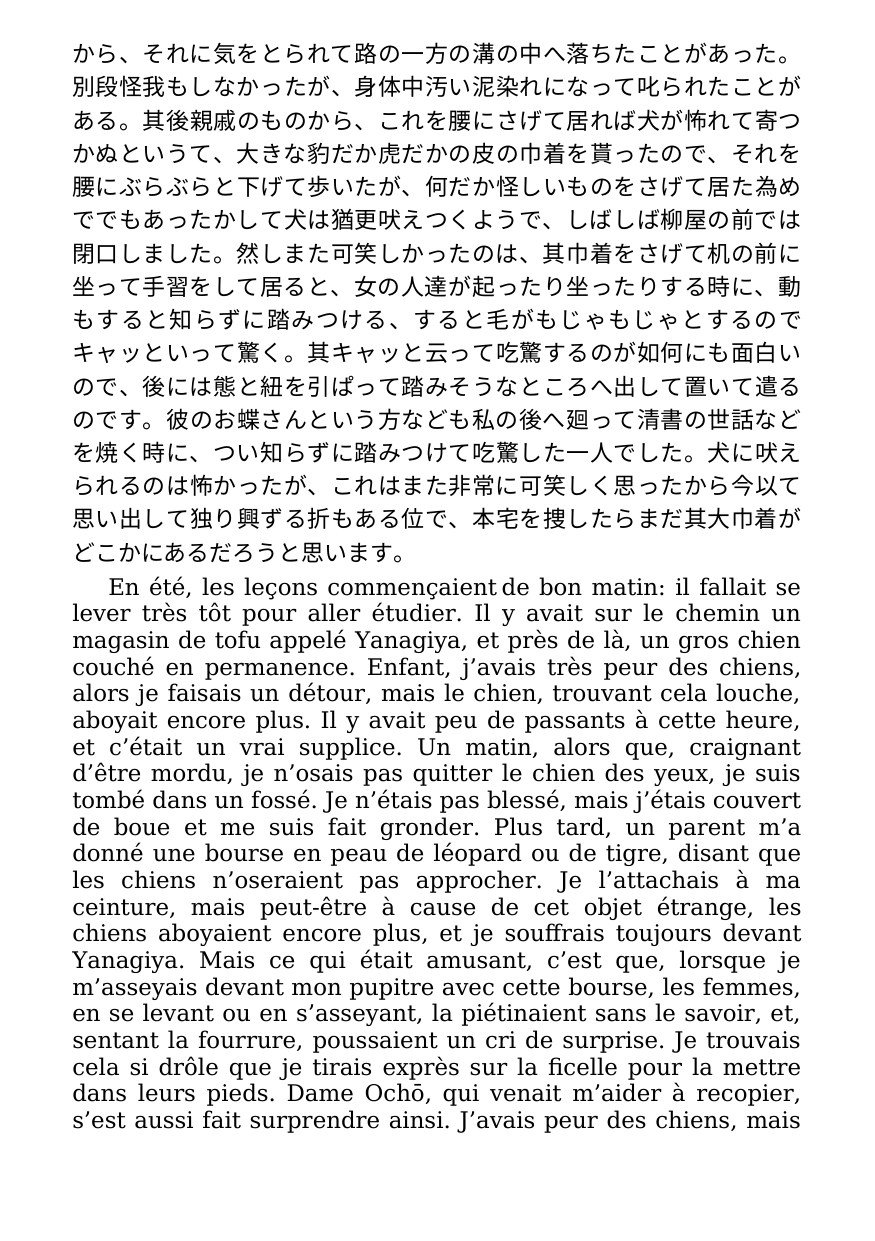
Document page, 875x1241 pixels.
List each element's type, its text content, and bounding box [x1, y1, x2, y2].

text から、それに気をとられて路の一方の溝の中へ落ちたことがあった。別段怪我もしなかったが、身体中汚い泥染れになって叱られたことがある。其後親戚のものから、これを腰にさげて居れば犬が怖れて寄つかぬというて、大きな豹だか虎だかの皮の巾着を貰ったので、それを腰にぶらぶらと下げて歩いたが、何だか怪しいものをさげて居た為めででもあったかして犬は猶更吠えつくようで、しばしば柳屋の前では閉口しました。然しまた可笑しかったのは、其巾着をさげて机の前に坐って手習をして居ると、女の人達が起ったり坐ったりする時に、動もすると知らずに踏みつける、すると毛がもじゃもじゃとするのでキャッといって驚く。其キャッと云って吃驚するのが如何にも面白いので、後には態と紐を引ぱって踏みそうなところへ出して置いて遣るのです。彼のお蝶さんという方なども私の後へ廻って清書の世話などを焼く時に、つい知らずに踏みつけて吃驚した一人でした。犬に吠えられるのは怖かったが、これはまた非常に可笑しく思ったから今以て思い出して独り興ずる折もある位で、本宅を捜したらまだ其大巾着がどこかにあるだろうと思います。 [72, 36, 802, 568]
text En été, les leçons commençaient de bon matin: il fallait se lever très tôt pour aller étudier. Il y avait sur le chemin un magasin de tofu appelé Yanagiya, et près de là, un gros chien couché en permanence. Enfant, j’avais très peur des chiens, alors je faisais un détour, mais le chien, trouvant cela louche, aboyait encore plus. Il y avait peu de passants à cette heure, et c’était un vrai supplice. Un matin, alors que, craignant d’être mordu, je n’osais pas quitter le chien des yeux, je suis tombé dans un fossé. Je n’étais pas blessé, mais j’étais couvert de boue et me suis fait gronder. Plus tard, un parent m’a donné une bourse en peau de léopard ou de tigre, disant que les chiens n’oseraient pas approcher. Je l’attachais à ma ceinture, mais peut-être à cause de cet objet étrange, les chiens aboyaient encore plus, et je souffrais toujours devant Yanagiya. Mais ce qui était amusant, c’est que, lorsque je m’asseyais devant mon pupitre avec cette bourse, les femmes, en se levant ou en s’asseyant, la piétinaient sans le savoir, et, sentant la fourrure, poussaient un cri de surprise. Je trouvais cela si drôle que je tirais exprès sur la ficelle pour la mettre dans leurs pieds. Dame Ochō, qui venait m’aider à recopier, s’est aussi fait surprendre ainsi. J’avais peur des chiens, mais [72, 574, 802, 1134]
